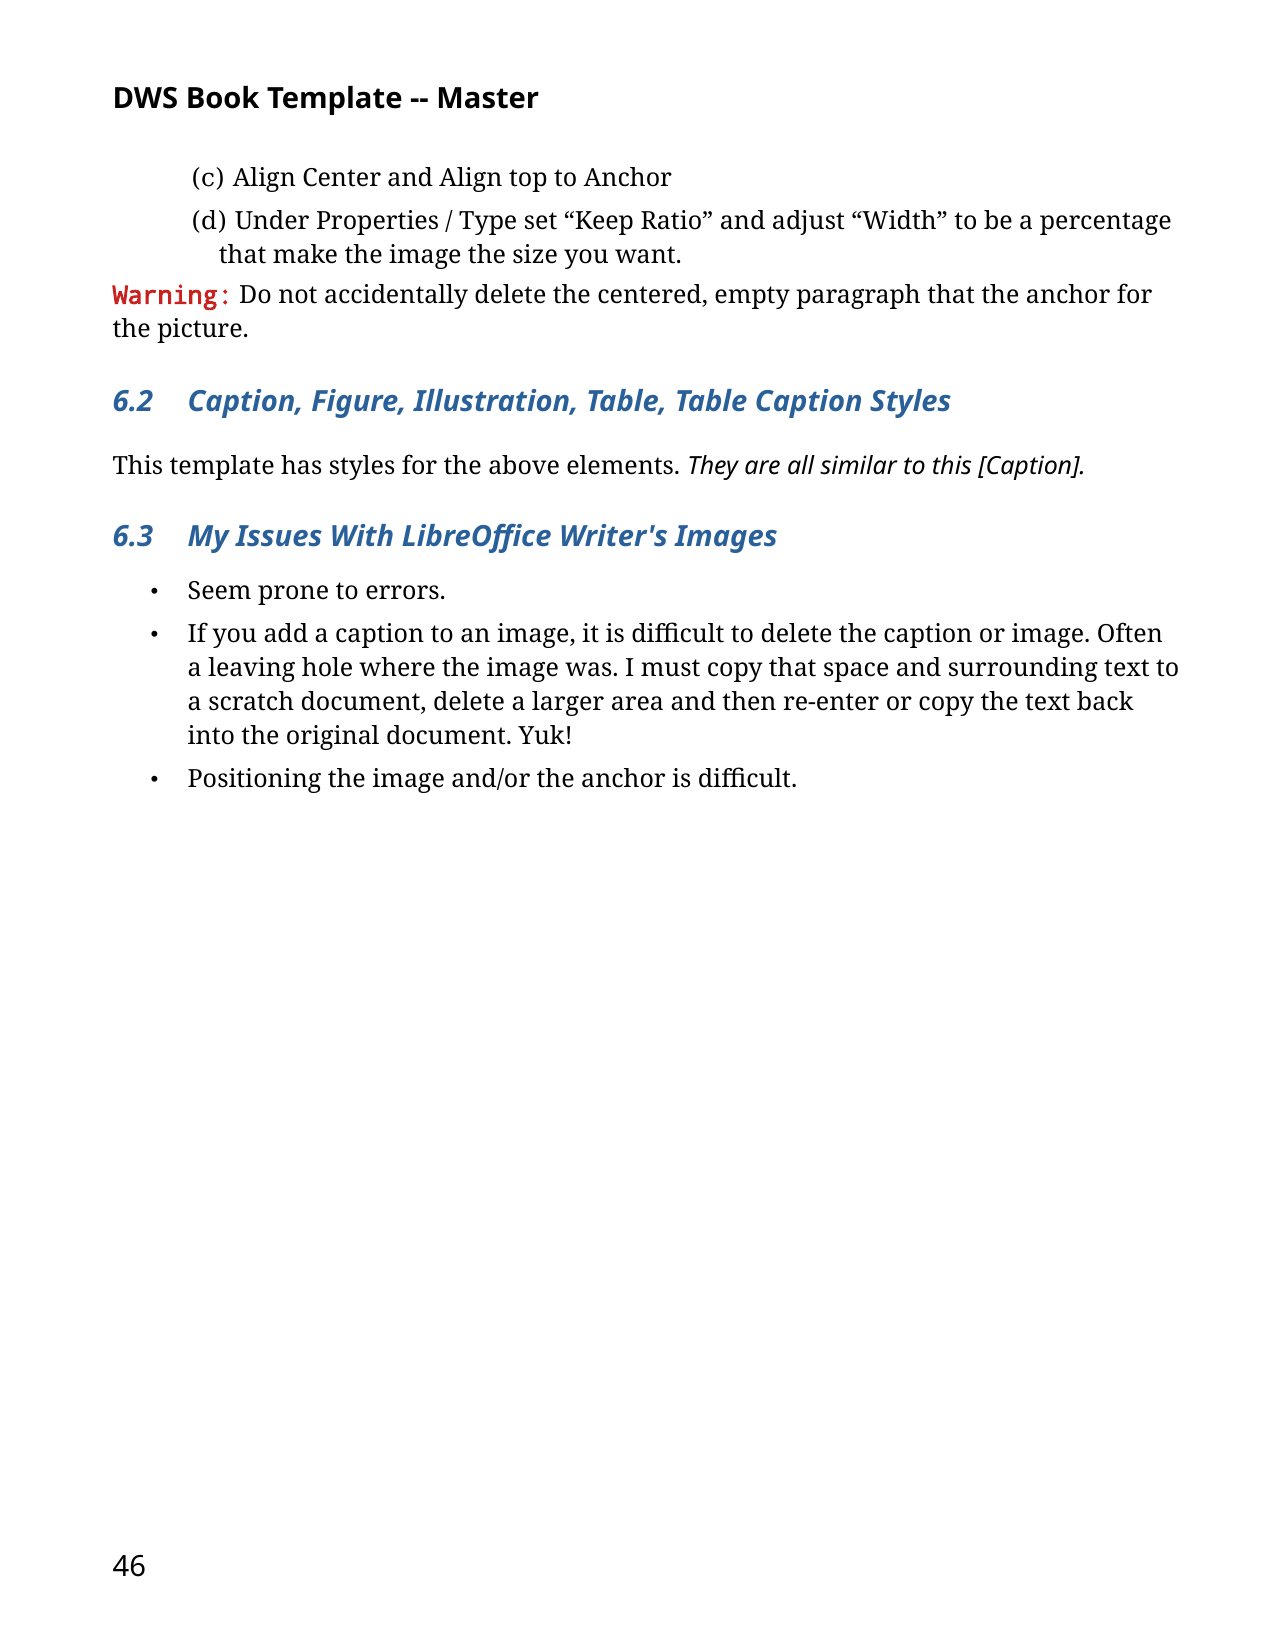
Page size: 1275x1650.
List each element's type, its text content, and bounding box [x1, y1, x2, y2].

list If you add a caption to an image, it is difficult to delete the caption or image. Often a leaving hole where the image was. I must copy that space and surrounding text to a scratch document, delete a larger area and then re-enter or copy the text back into the original document. Yuk! [150, 616, 1181, 752]
list Seem prone to errors. [150, 572, 1181, 606]
subtitle My Issues With LibreOffice Writer's Images [112, 515, 1181, 554]
list Positioning the image and/or the anchor is difficult. [150, 761, 1181, 795]
subtitle Caption, Figure, Illustration, Table, Table Caption Styles [112, 381, 1181, 420]
list Under Properties / Type set “Keep Ratio” and adjust “Width” to be a percentage that make the image the size you want. [183, 203, 1181, 271]
text Warning: Do not accidentally delete the centered, empty paragraph that the anchor for the picture. [112, 277, 1181, 345]
text This template has styles for the above elements. They are all similar to this [Caption]. [112, 448, 1181, 482]
list Align Center and Align top to Anchor [183, 160, 1181, 194]
